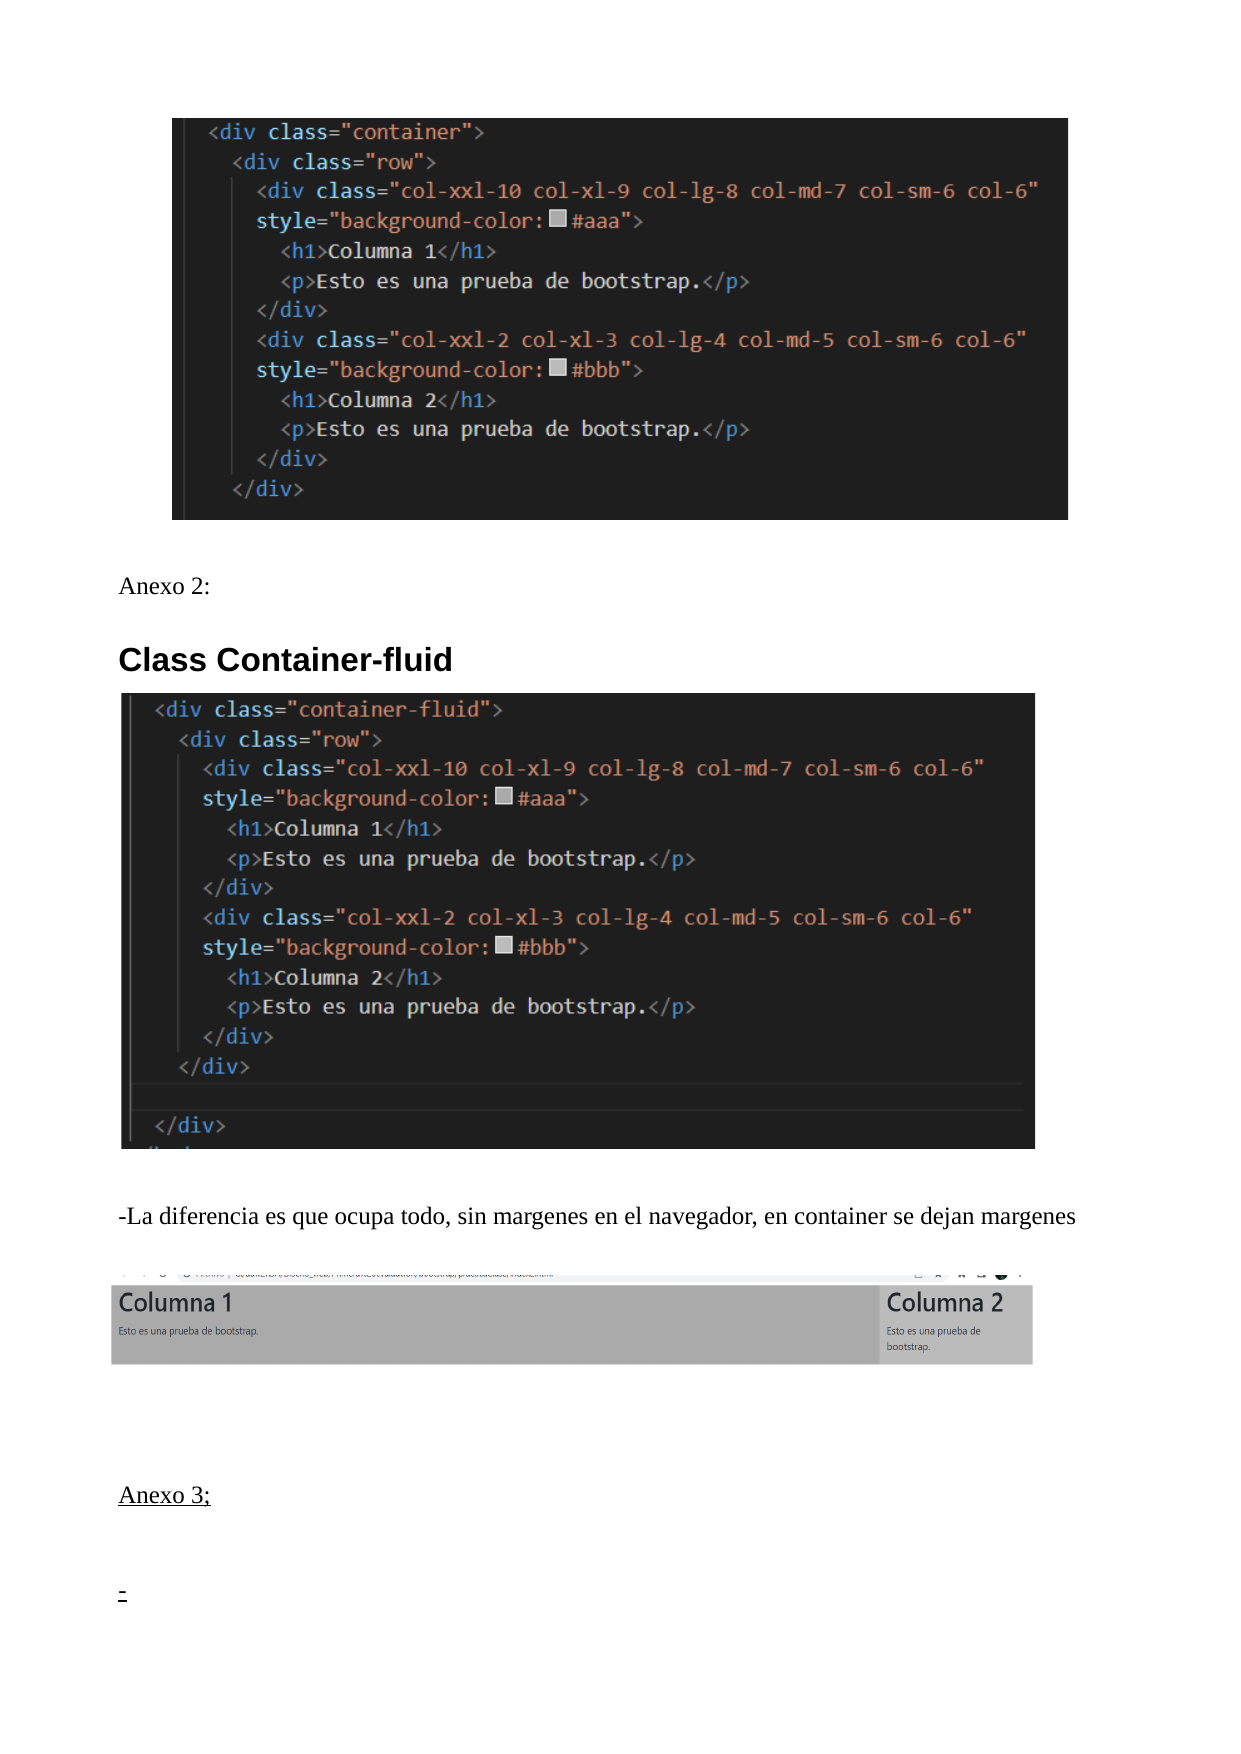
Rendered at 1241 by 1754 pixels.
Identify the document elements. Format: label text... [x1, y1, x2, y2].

text - [118, 1575, 1122, 1604]
text -La diferencia es que ocupa todo, sin margenes en el navegador, en container se dejan margenes [118, 1201, 1122, 1229]
subtitle Class Container-fluid [118, 640, 1122, 678]
picture [121, 693, 1035, 1149]
picture [172, 118, 1069, 520]
text Anexo 3; [118, 1480, 1122, 1509]
picture [111, 1275, 1033, 1429]
text Anexo 2: [118, 571, 1122, 600]
